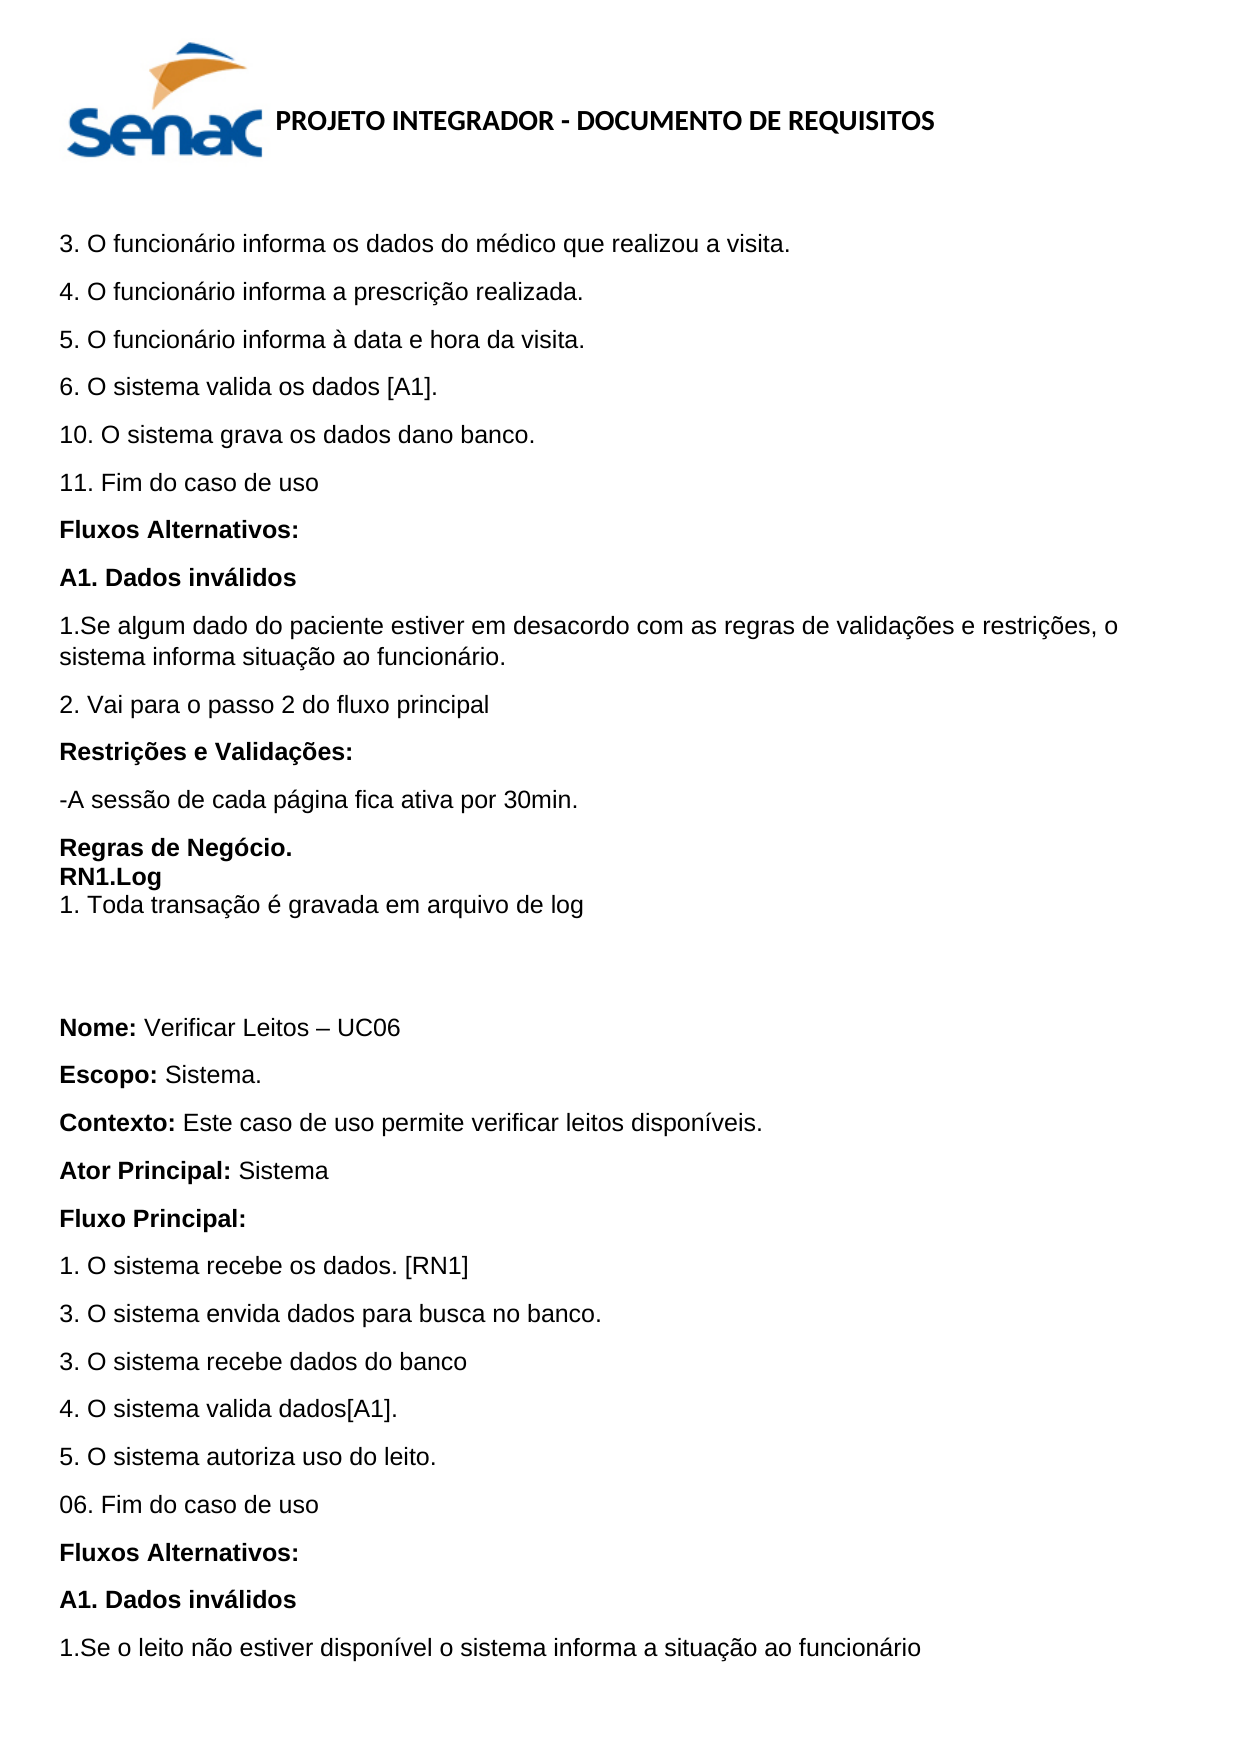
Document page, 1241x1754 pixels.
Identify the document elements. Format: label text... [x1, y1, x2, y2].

text -A sessão de cada página fica ativa por 30min. [59, 785, 1152, 814]
text 4. O sistema valida dados[A1]. [59, 1394, 1152, 1423]
text Fluxos Alternativos: [59, 1537, 1152, 1566]
text 3. O sistema envida dados para busca no banco. [59, 1299, 1152, 1328]
text 10. O sistema grava os dados dano banco. [59, 420, 1152, 449]
text 6. O sistema valida os dados [A1]. [59, 372, 1152, 401]
text 4. O funcionário informa a prescrição realizada. [59, 277, 1152, 306]
text RN1.Log [59, 861, 1152, 890]
text 3. O funcionário informa os dados do médico que realizou a visita. [59, 229, 1152, 258]
text 11. Fim do caso de uso [59, 468, 1152, 496]
text Ator Principal: Sistema [59, 1156, 1152, 1184]
text 1.Se algum dado do paciente estiver em desacordo com as regras de validações e restrições, o sistema informa situação ao funcionário. [59, 611, 1152, 671]
text Escopo: Sistema. [59, 1060, 1152, 1089]
text Regras de Negócio. [59, 833, 1152, 861]
text 3. O sistema recebe dados do banco [59, 1347, 1152, 1375]
text Contexto: Este caso de uso permite verificar leitos disponíveis. [59, 1108, 1152, 1137]
text 06. Fim do caso de uso [59, 1490, 1152, 1518]
text Restrições e Validações: [59, 737, 1152, 766]
text 5. O funcionário informa à data e hora da visita. [59, 324, 1152, 353]
text 1. O sistema recebe os dados. [RN1] [59, 1251, 1152, 1280]
text 2. Vai para o passo 2 do fluxo principal [59, 689, 1152, 718]
text A1. Dados inválidos [59, 1585, 1152, 1614]
text 1. Toda transação é gravada em arquivo de log [59, 890, 1152, 919]
picture [59, 38, 276, 167]
text Nome: Verificar Leitos – UC06 [59, 1013, 1152, 1041]
text 1.Se o leito não estiver disponível o sistema informa a situação ao funcionário [59, 1633, 1152, 1662]
text Fluxo Principal: [59, 1203, 1152, 1232]
text Fluxos Alternativos: [59, 515, 1152, 544]
text A1. Dados inválidos [59, 563, 1152, 592]
text 5. O sistema autoriza uso do leito. [59, 1442, 1152, 1471]
